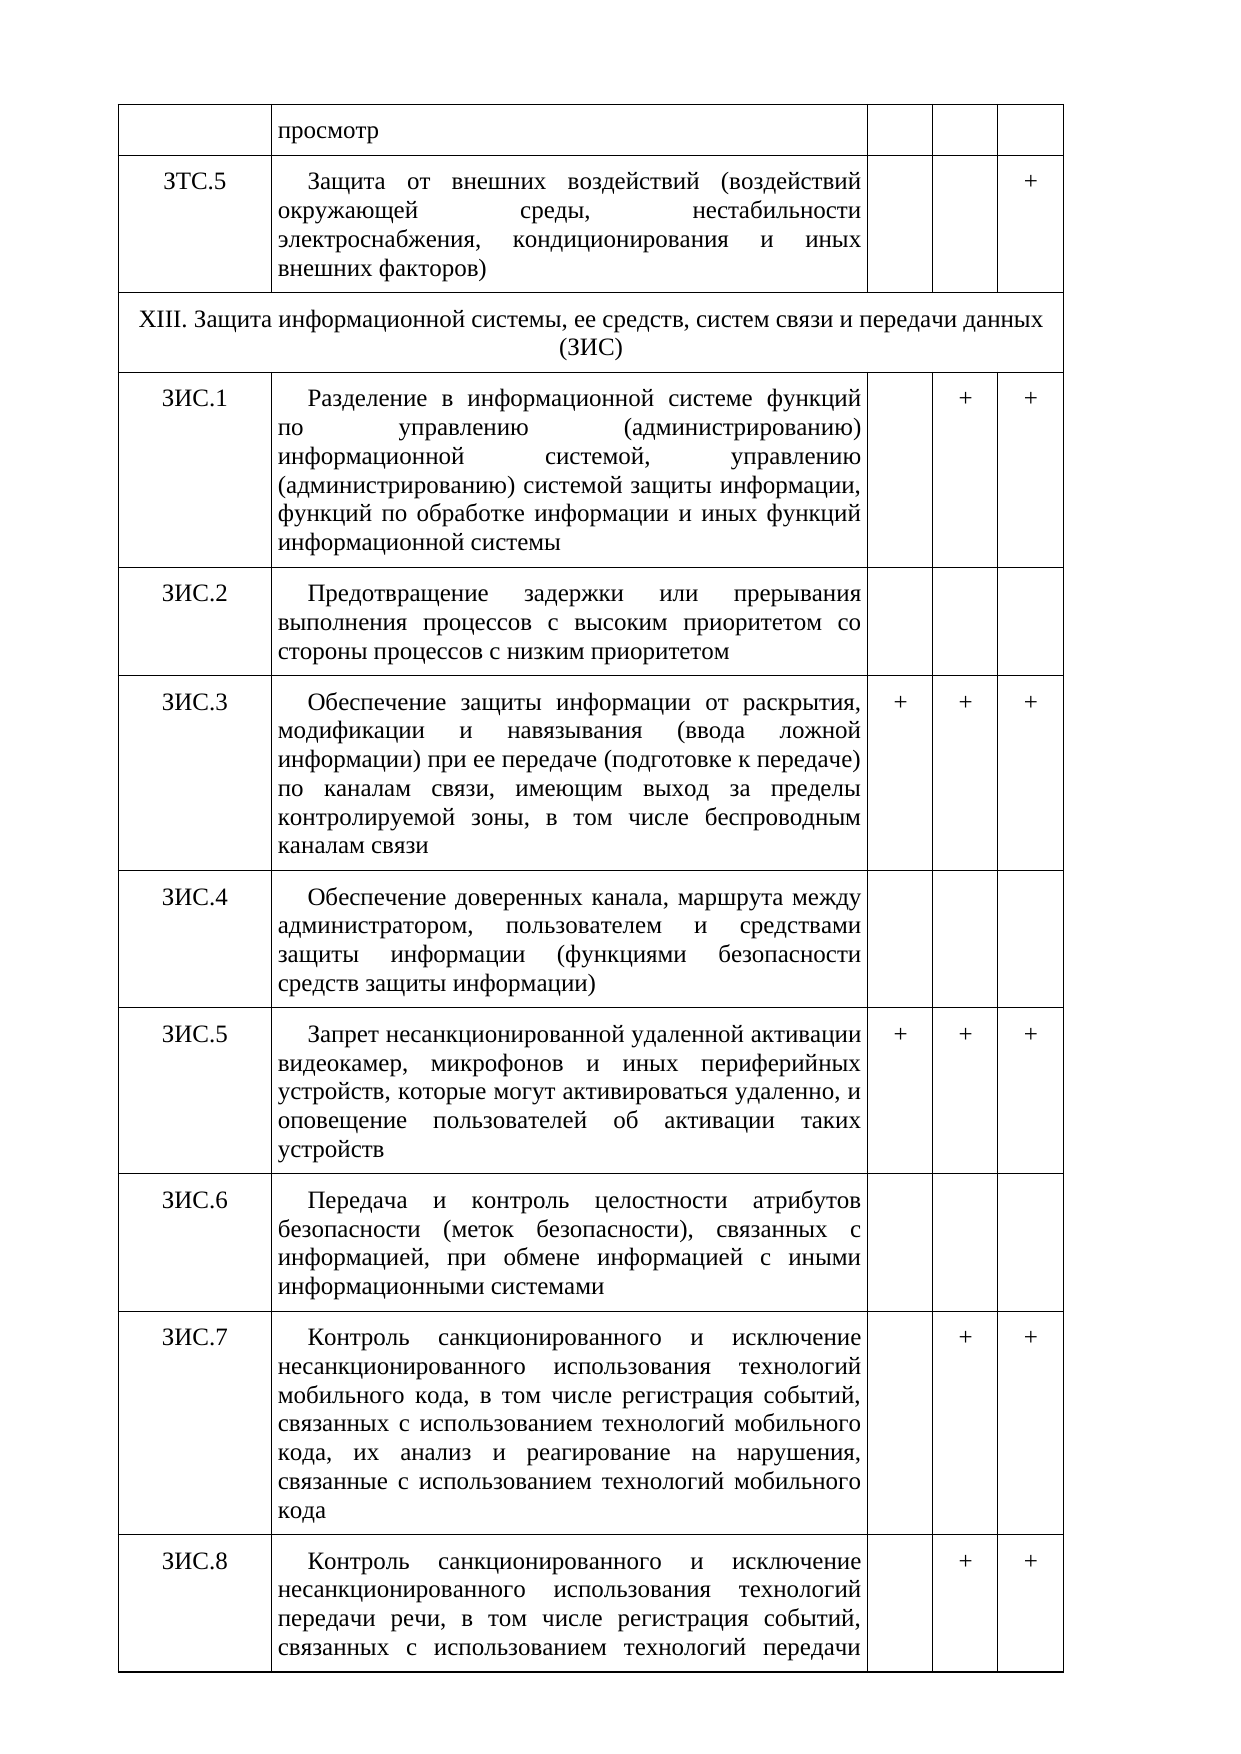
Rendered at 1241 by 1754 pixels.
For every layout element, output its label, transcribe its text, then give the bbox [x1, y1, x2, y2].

table_cell Обеспечение доверенных канала, маршрута между администратором, пользователем и средствами защиты информации (функциями безопасности средств защиты информации) [272, 871, 867, 1007]
table_cell Запрет несанкционированной удаленной активации видеокамер, микрофонов и иных периферийных устройств, которые могут активироваться удаленно, и оповещение пользователей об активации таких устройств [272, 1008, 867, 1173]
table_cell ЗИС.3 [119, 676, 271, 870]
table_cell + [933, 1535, 997, 1671]
table_cell + [998, 676, 1063, 870]
table_cell [933, 568, 997, 675]
table_cell [998, 105, 1063, 155]
table_cell + [998, 1312, 1063, 1534]
table_cell [998, 871, 1063, 1007]
table_cell ЗИС.6 [119, 1174, 271, 1311]
table_cell [868, 156, 932, 292]
table_cell Обеспечение защиты информации от раскрытия, модификации и навязывания (ввода ложной информации) при ее передаче (подготовке к передаче) по каналам связи, имеющим выход за пределы контролируемой зоны, в том числе беспроводным каналам связи [272, 676, 867, 870]
table_cell + [998, 1535, 1063, 1671]
table_cell [998, 1174, 1063, 1311]
table_cell [868, 1312, 932, 1534]
table_cell + [998, 156, 1063, 292]
table_cell ЗИС.2 [119, 568, 271, 675]
table_cell + [933, 1312, 997, 1534]
table_cell ЗИС.1 [119, 373, 271, 567]
table_cell ЗИС.5 [119, 1008, 271, 1173]
table_cell Разделение в информационной системе функций по управлению (администрированию) информационной системой, управлению (администрированию) системой защиты информации, функций по обработке информации и иных функций информационной системы [272, 373, 867, 567]
table_cell [868, 871, 932, 1007]
table_cell ЗИС.4 [119, 871, 271, 1007]
table_cell + [933, 373, 997, 567]
table_cell Передача и контроль целостности атрибутов безопасности (меток безопасности), связанных с информацией, при обмене информацией с иными информационными системами [272, 1174, 867, 1311]
table_cell [933, 156, 997, 292]
table_cell Предотвращение задержки или прерывания выполнения процессов с высоким приоритетом со стороны процессов с низким приоритетом [272, 568, 867, 675]
table_cell [933, 1174, 997, 1311]
table_cell Контроль санкционированного и исключение несанкционированного использования технологий передачи речи, в том числе регистрация событий, связанных с использованием технологий передачи [272, 1535, 867, 1671]
table_cell [868, 568, 932, 675]
table_cell Защита от внешних воздействий (воздействий окружающей среды, нестабильности электроснабжения, кондиционирования и иных внешних факторов) [272, 156, 867, 292]
table_cell [868, 1174, 932, 1311]
table_cell просмотр [272, 105, 867, 155]
table_cell [868, 1535, 932, 1671]
table_cell [119, 105, 271, 155]
table_cell + [933, 676, 997, 870]
table_cell ЗИС.7 [119, 1312, 271, 1534]
table_cell + [868, 1008, 932, 1173]
table_cell ЗИС.8 [119, 1535, 271, 1671]
table_cell [868, 373, 932, 567]
table_cell [933, 871, 997, 1007]
table_cell + [868, 676, 932, 870]
table_cell XIII. Защита информационной системы, ее средств, систем связи и передачи данных (ЗИС) [119, 293, 1063, 372]
table_cell [933, 105, 997, 155]
table_cell ЗТС.5 [119, 156, 271, 292]
table_cell Контроль санкционированного и исключение несанкционированного использования технологий мобильного кода, в том числе регистрация событий, связанных с использованием технологий мобильного кода, их анализ и реагирование на нарушения, связанные с использованием технологий мобильного кода [272, 1312, 867, 1534]
table_cell [998, 568, 1063, 675]
table_cell + [998, 1008, 1063, 1173]
table_cell + [998, 373, 1063, 567]
table_cell + [933, 1008, 997, 1173]
table_cell [868, 105, 932, 155]
